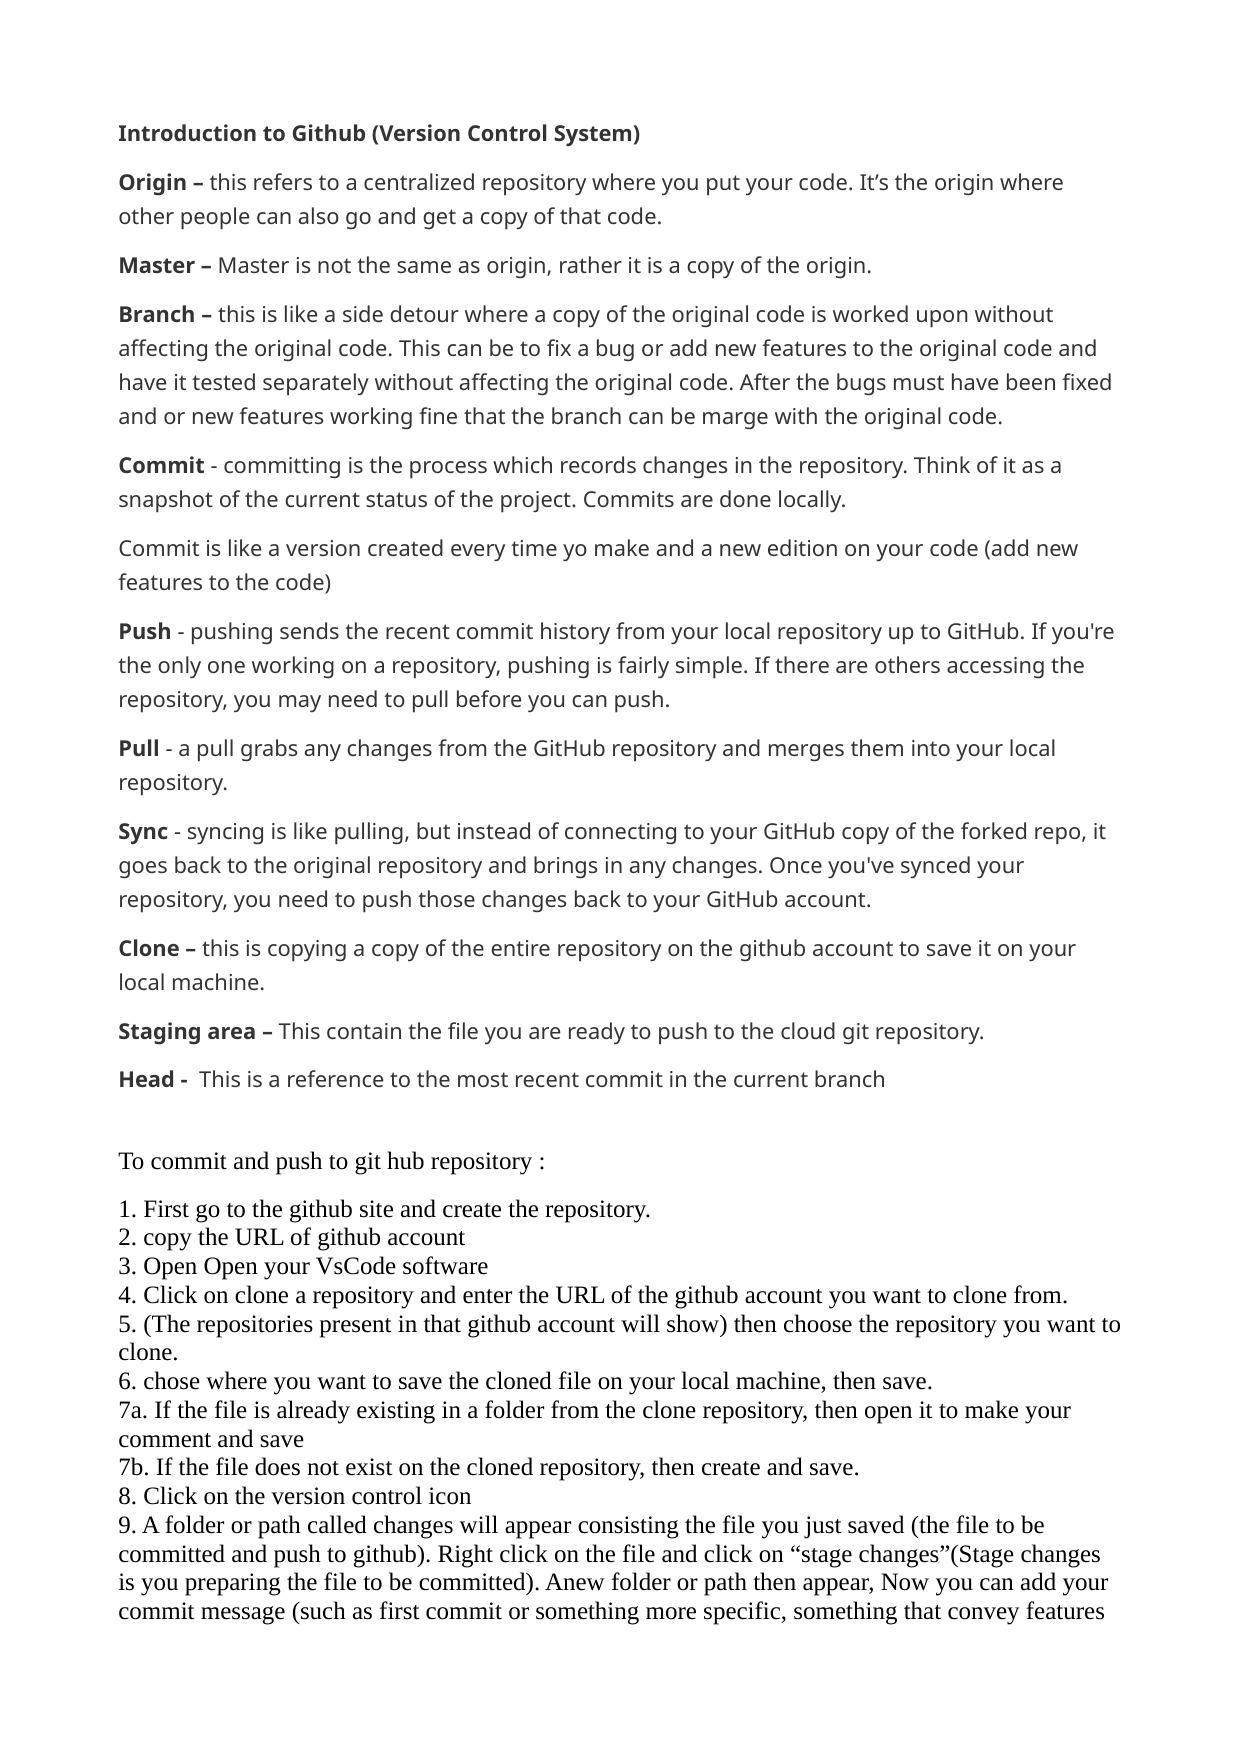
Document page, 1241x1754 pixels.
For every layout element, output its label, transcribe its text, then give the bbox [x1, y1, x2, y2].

text Clone – this is copying a copy of the entire repository on the github account to save it on your local machine. [118, 933, 1122, 997]
text To commit and push to git hub repository : [118, 1113, 1122, 1175]
text 3. Open Open your VsCode software [118, 1251, 1122, 1280]
text Introduction to Github (Version Control System) [118, 118, 1122, 148]
text 5. (The repositories present in that github account will show) then choose the repository you want to clone. [118, 1309, 1122, 1366]
text Staging area – This contain the file you are ready to push to the cloud git repository. [118, 1016, 1122, 1045]
text 2. copy the URL of github account [118, 1222, 1122, 1251]
text Sync - syncing is like pulling, but instead of connecting to your GitHub copy of the forked repo, it goes back to the original repository and brings in any changes. Once you've synced your repository, you need to push those changes back to your GitHub account. [118, 816, 1122, 914]
text Master – Master is not the same as origin, rather it is a copy of the origin. [118, 250, 1122, 279]
text 4. Click on clone a repository and enter the URL of the github account you want to clone from. [118, 1280, 1122, 1309]
text 7b. If the file does not exist on the cloned repository, then create and save. [118, 1452, 1122, 1481]
text 7a. If the file is already existing in a folder from the clone repository, then open it to make your comment and save [118, 1395, 1122, 1452]
text Head - This is a reference to the most recent commit in the current branch [118, 1064, 1122, 1094]
text 1. First go to the github site and create the repository. [118, 1194, 1122, 1222]
text Branch – this is like a side detour where a copy of the original code is worked upon without affecting the original code. This can be to fix a bug or add new features to the original code and have it tested separately without affecting the original code. After the bugs must have been fixed and or new features working fine that the branch can be marge with the original code. [118, 298, 1122, 431]
text 8. Click on the version control icon [118, 1481, 1122, 1510]
text 9. A folder or path called changes will appear consisting the file you just saved (the file to be committed and push to github). Right click on the file and click on “stage changes”(Stage changes is you preparing the file to be committed). Anew folder or path then appear, Now you can add your commit message (such as first commit or something more specific, something that convey features [118, 1510, 1122, 1625]
text 6. chose where you want to save the cloned file on your local machine, then save. [118, 1366, 1122, 1395]
text Commit is like a version created every time yo make and a new edition on your code (add new features to the code) [118, 533, 1122, 597]
text Origin – this refers to a centralized repository where you put your code. It’s the origin where other people can also go and get a copy of that code. [118, 167, 1122, 231]
text Commit - committing is the process which records changes in the repository. Think of it as a snapshot of the current status of the project. Commits are done locally. [118, 450, 1122, 514]
text Pull - a pull grabs any changes from the GitHub repository and merges them into your local repository. [118, 733, 1122, 797]
text Push - pushing sends the recent commit history from your local repository up to GitHub. If you're the only one working on a repository, pushing is fairly simple. If there are others accessing the repository, you may need to pull before you can push. [118, 616, 1122, 714]
